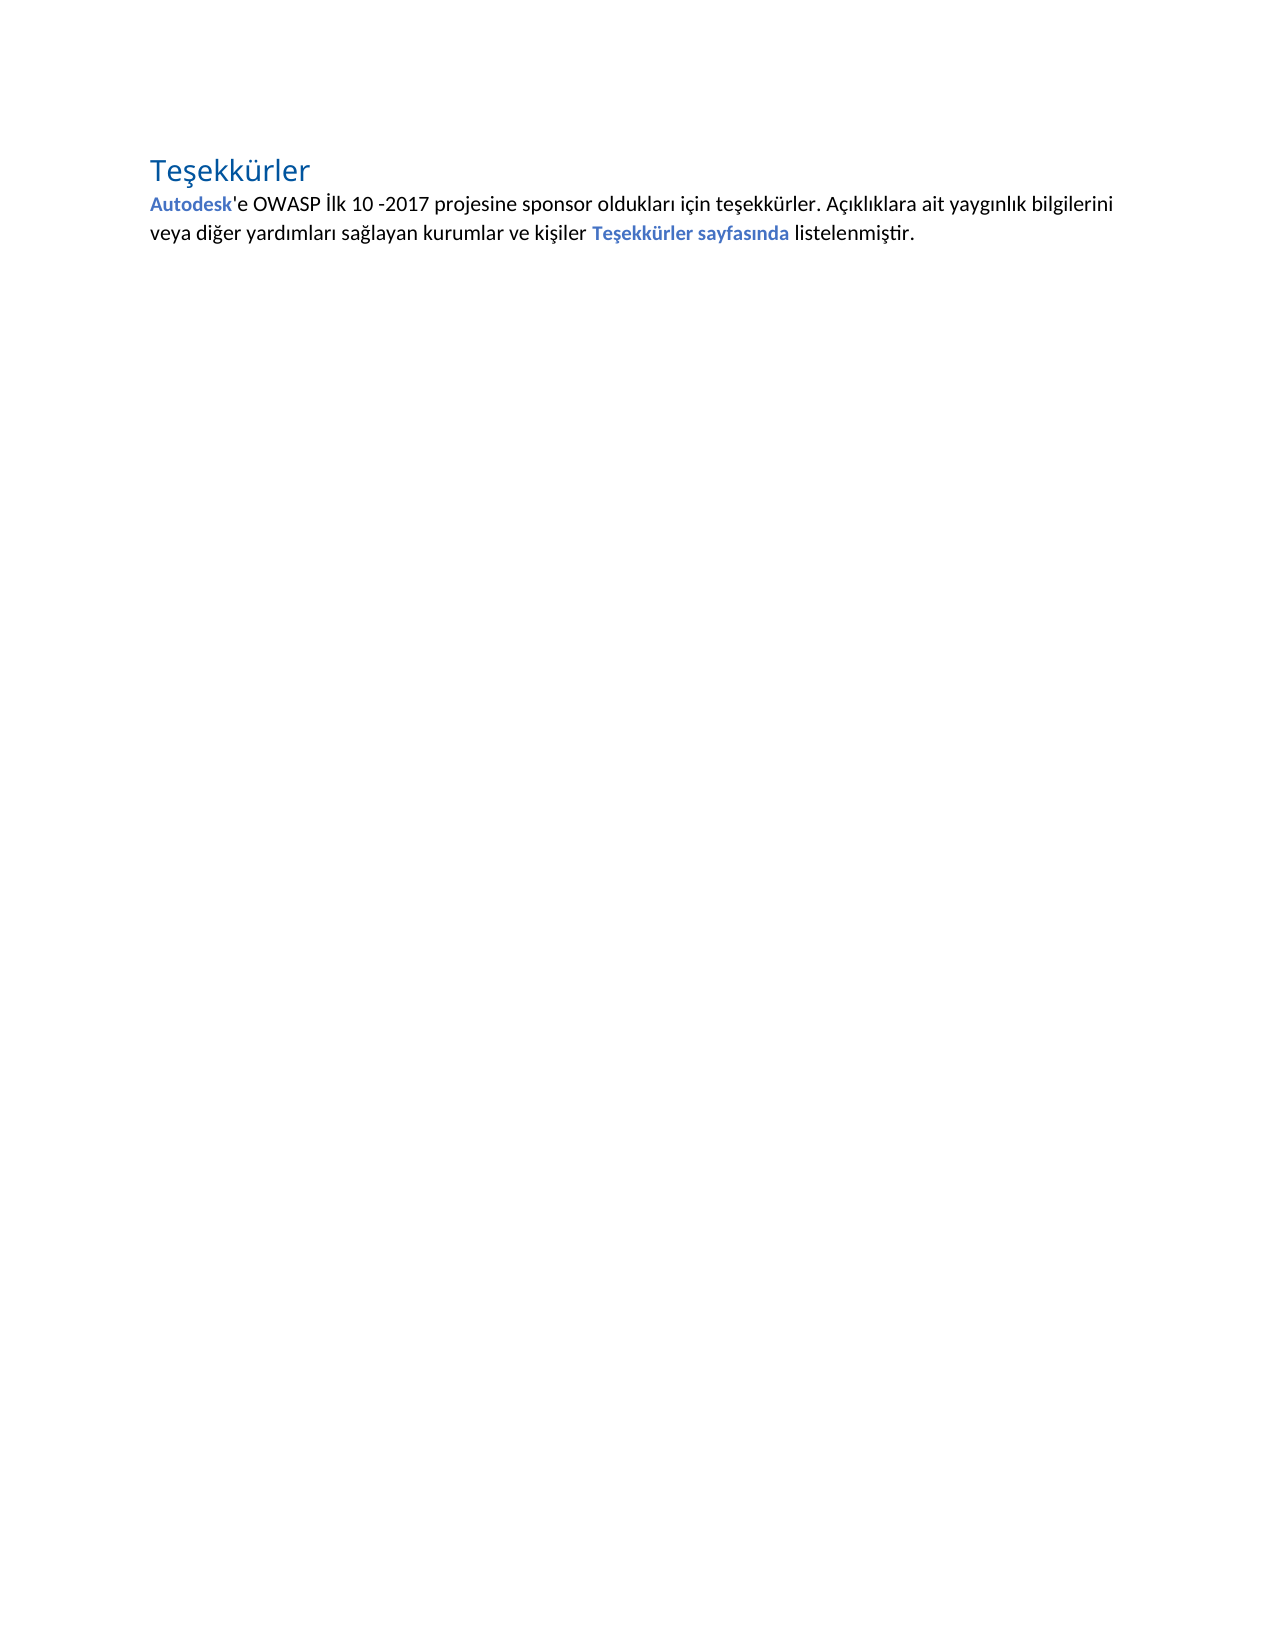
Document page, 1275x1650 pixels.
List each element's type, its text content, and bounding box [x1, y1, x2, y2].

subtitle Teşekkürler [150, 150, 1125, 190]
text Autodesk'e OWASP İlk 10 -2017 projesine sponsor oldukları için teşekkürler. Açıklıklara ait yaygınlık bilgilerini veya diğer yardımları sağlayan kurumlar ve kişiler Teşekkürler sayfasında listelenmiştir. [150, 190, 1125, 246]
